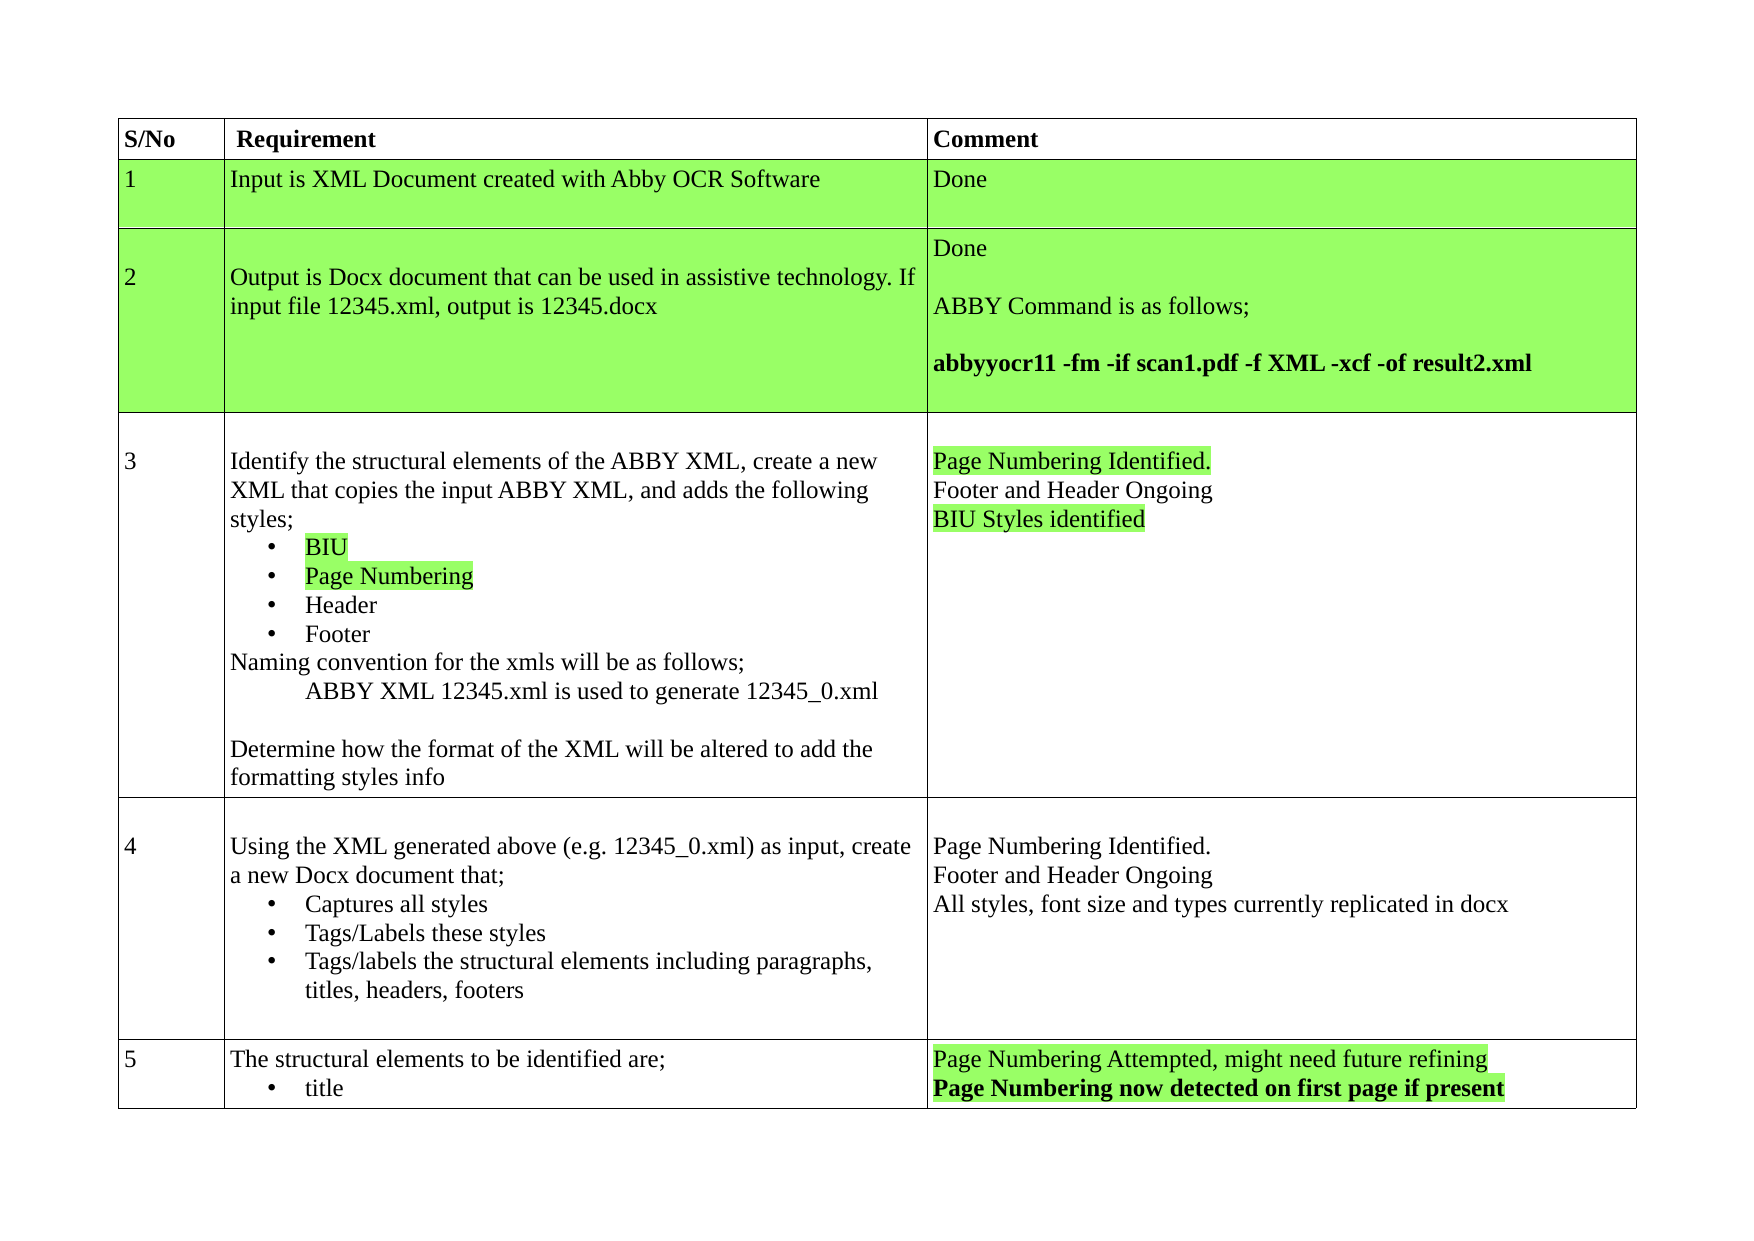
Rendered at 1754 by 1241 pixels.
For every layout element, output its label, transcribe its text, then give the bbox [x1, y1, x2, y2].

table_cell 4 [119, 798, 224, 1038]
table_cell 3 [119, 413, 224, 797]
table_cell Using the XML generated above (e.g. 12345_0.xml) as input, create a new Docx document that; Captures all styles Tags/Labels these styles Tags/labels the structural elements including paragraphs, titles, headers, footers [225, 798, 927, 1038]
table_cell Page Numbering Attempted, might need future refining Page Numbering now detected on first page if present [928, 1040, 1636, 1107]
table_header S/No [119, 119, 224, 158]
table_cell Input is XML Document created with Abby OCR Software [225, 160, 927, 227]
table_cell The structural elements to be identified are; title headings Footers page numbers Section The purpose of identifying the structural elements are; Be able to republish the book with all the styles in standard format Be easily deployable in assistive technology [225, 1040, 927, 1107]
table_cell Page Numbering Identified. Footer and Header Ongoing All styles, font size and types currently replicated in docx [928, 798, 1636, 1038]
table_cell Done ABBY Command is as follows; abbyyocr11 -fm -if scan1.pdf -f XML -xcf -of result2.xml [928, 229, 1636, 412]
table_cell Identify the structural elements of the ABBY XML, create a new XML that copies the input ABBY XML, and adds the following styles; BIU Page Numbering Header Footer Naming convention for the xmls will be as follows; ABBY XML 12345.xml is used to generate 12345_0.xml Determine how the format of the XML will be altered to add the formatting styles info [225, 413, 927, 797]
table_cell 2 [119, 229, 224, 412]
table_header Comment [928, 119, 1636, 158]
table_cell 5 [119, 1040, 224, 1107]
table_header Requirement [225, 119, 927, 158]
table_cell Output is Docx document that can be used in assistive technology. If input file 12345.xml, output is 12345.docx [225, 229, 927, 412]
table_cell 1 [119, 160, 224, 227]
table_cell Page Numbering Identified. Footer and Header Ongoing BIU Styles identified [928, 413, 1636, 797]
table_cell Done [928, 160, 1636, 227]
